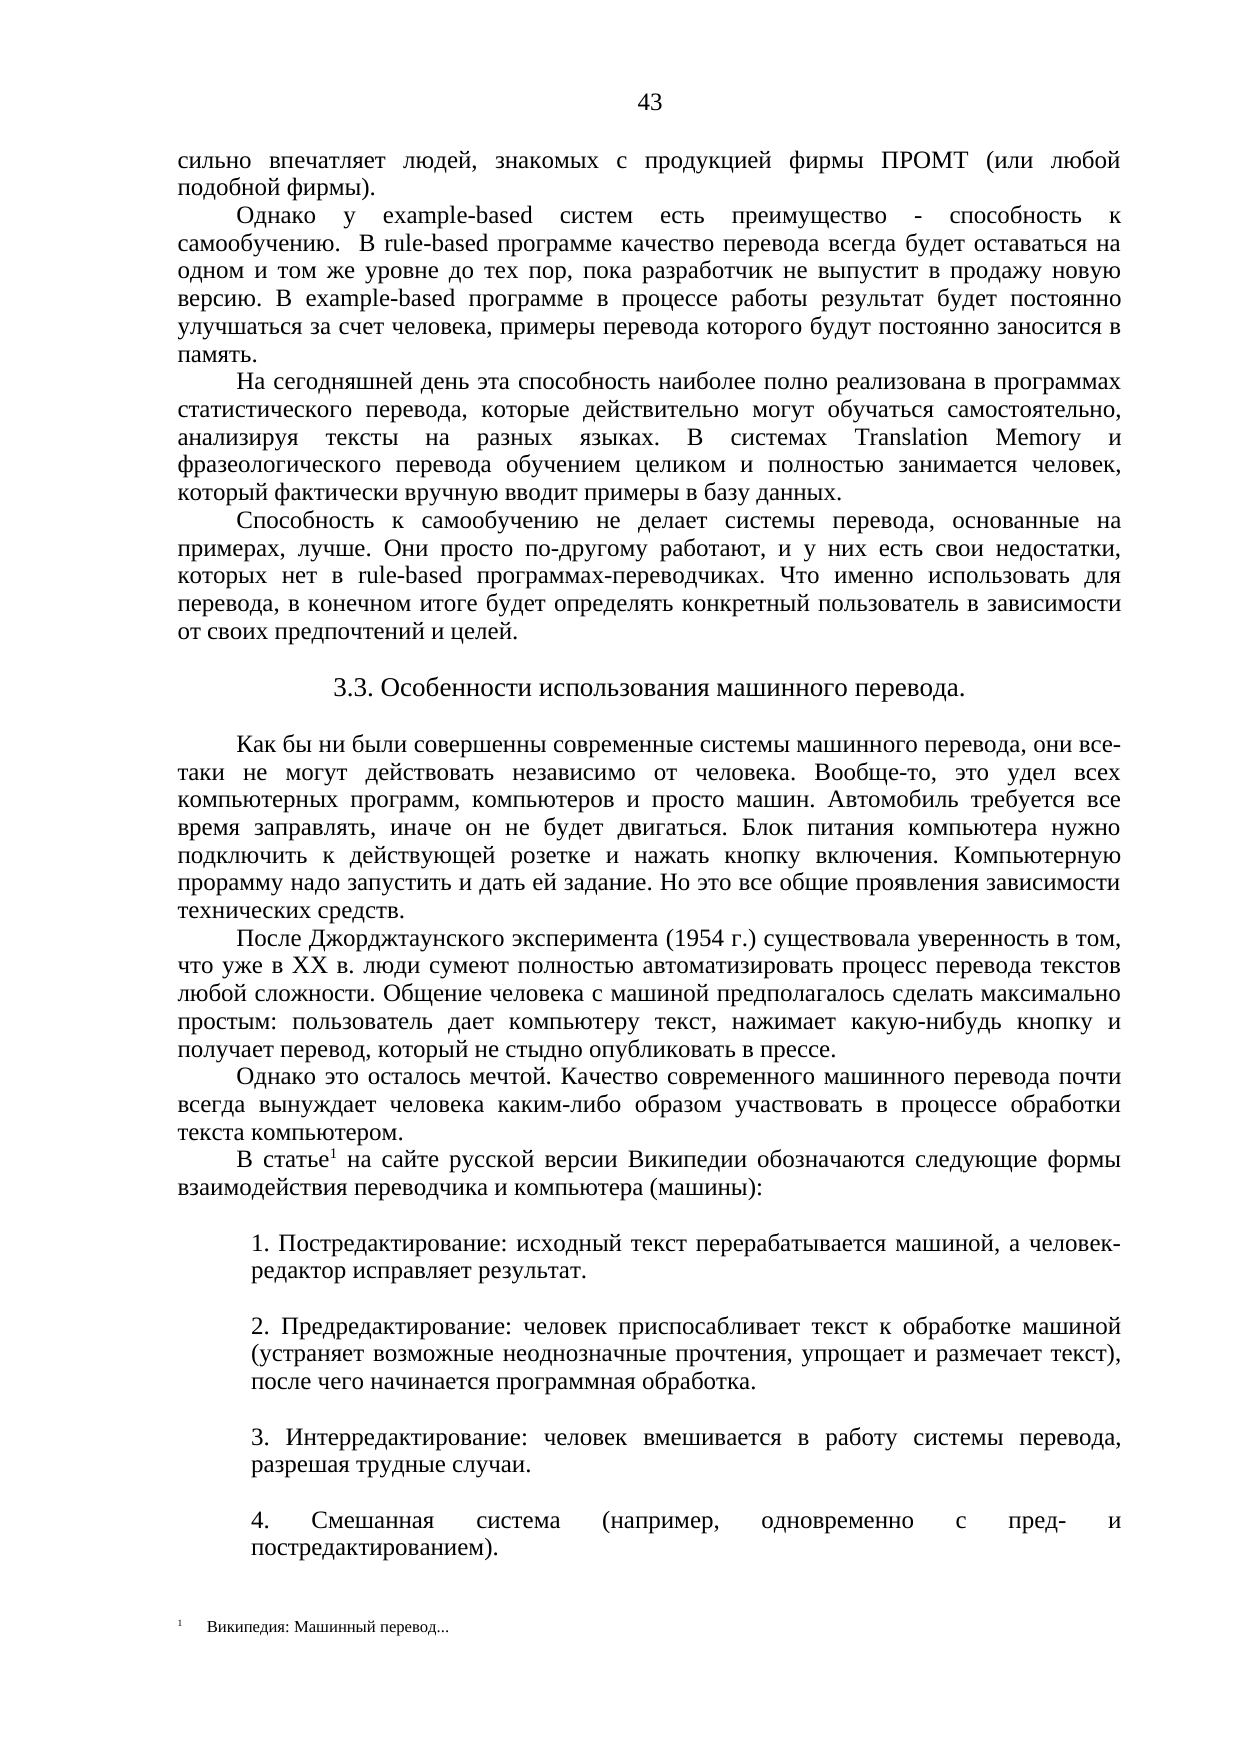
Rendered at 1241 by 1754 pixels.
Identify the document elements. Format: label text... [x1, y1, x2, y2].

list 2. Предредактирование: человек приспосабливает текст к обработке машиной (устраняет возможные неоднозначные прочтения, упрощает и размечает текст), после чего начинается программная обработка. [192, 1312, 1122, 1395]
text Способность к самообучению не делает системы перевода, основанные на примерах, лучше. Они просто по-другому работают, и у них есть свои недостатки, которых нет в rule-based программах-переводчиках. Что именно использовать для перевода, в конечном итоге будет определять конкретный пользователь в зависимости от своих предпочтений и целей. [177, 506, 1122, 644]
text В статье на сайте русской версии Википедии обозначаются следующие формы взаимодействия переводчика и компьютера (машины): [177, 1146, 1122, 1201]
text Как бы ни были совершенны современные системы машинного перевода, они все-таки не могут действовать независимо от человека. Вообще-то, это удел всех компьютерных программ, компьютеров и просто машин. Автомобиль требуется все время заправлять, иначе он не будет двигаться. Блок питания компьютера нужно подключить к действующей розетке и нажать кнопку включения. Компьютерную прорамму надо запустить и дать ей задание. Но это все общие проявления зависимости технических средств. [177, 730, 1122, 924]
text Википедия: Машинный перевод... [177, 1617, 1122, 1636]
text Однако это осталось мечтой. Качество современного машинного перевода почти всегда вынуждает человека каким-либо образом участвовать в процессе обработки текста компьютером. [177, 1062, 1122, 1146]
list 4. Смешанная система (например, одновременно с пред- и постредактированием). [192, 1506, 1122, 1561]
text Однако у example-based систем есть преимущество - способность к самообучению. В rule-based программе качество перевода всегда будет оставаться на одном и том же уровне до тех пор, пока разработчик не выпустит в продажу новую версию. В example-based программе в процессе работы результат будет постоянно улучшаться за счет человека, примеры перевода которого будут постоянно заносится в память. [177, 201, 1122, 367]
text После Джорджтаунского эксперимента (1954 г.) существовала уверенность в том, что уже в XX в. люди сумеют полностью автоматизировать процесс перевода текстов любой сложности. Общение человека с машиной предполагалось сделать максимально простым: пользователь дает компьютеру текст, нажимает какую-нибудь кнопку и получает перевод, который не стыдно опубликовать в прессе. [177, 924, 1122, 1062]
text На сегодняшней день эта способность наиболее полно реализована в программах статистического перевода, которые действительно могут обучаться самостоятельно, анализируя тексты на разных языках. В системах Translation Memory и фразеологического перевода обучением целиком и полностью занимается человек, который фактически вручную вводит примеры в базу данных. [177, 367, 1122, 506]
text сильно впечатляет людей, знакомых с продукцией фирмы ПРОМТ (или любой подобной фирмы). [177, 146, 1122, 201]
list 1. Постредактирование: исходный текст перерабатывается машиной, а человек-редактор исправляет результат. [192, 1229, 1122, 1284]
text 3.3. Особенности использования машинного перевода. [177, 672, 1122, 702]
list 3. Интерредактирование: человек вмешивается в работу системы перевода, разрешая трудные случаи. [192, 1423, 1122, 1478]
